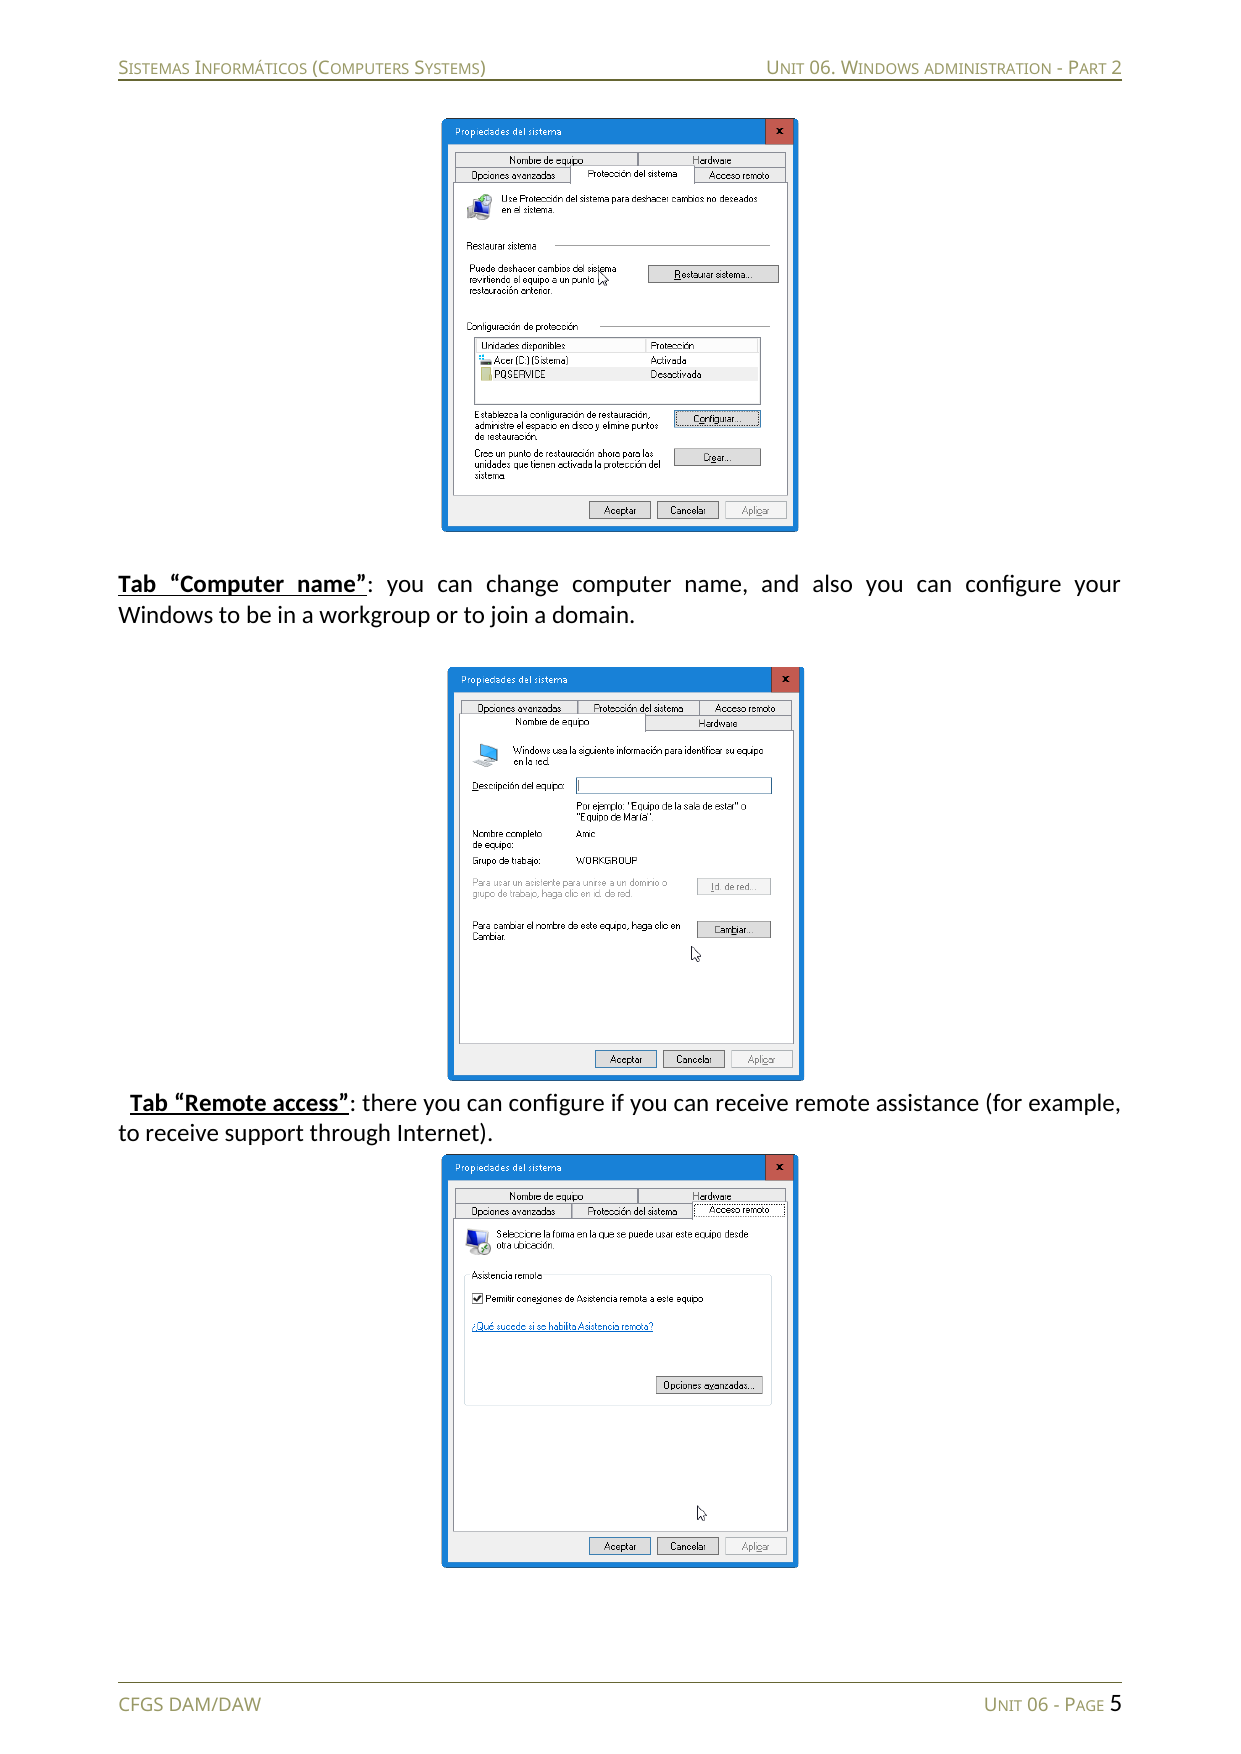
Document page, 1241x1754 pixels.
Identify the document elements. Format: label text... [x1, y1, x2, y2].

text Tab “Remote access”: there you can configure if you can receive remote assistance (for example, to receive support through Internet). [118, 673, 1122, 1148]
picture [447, 667, 805, 1081]
text Tab “Computer name”: you can change computer name, and also you can configure your Windows to be in a workgroup or to join a domain. [118, 568, 1122, 629]
picture [441, 1154, 799, 1568]
picture [441, 118, 799, 532]
